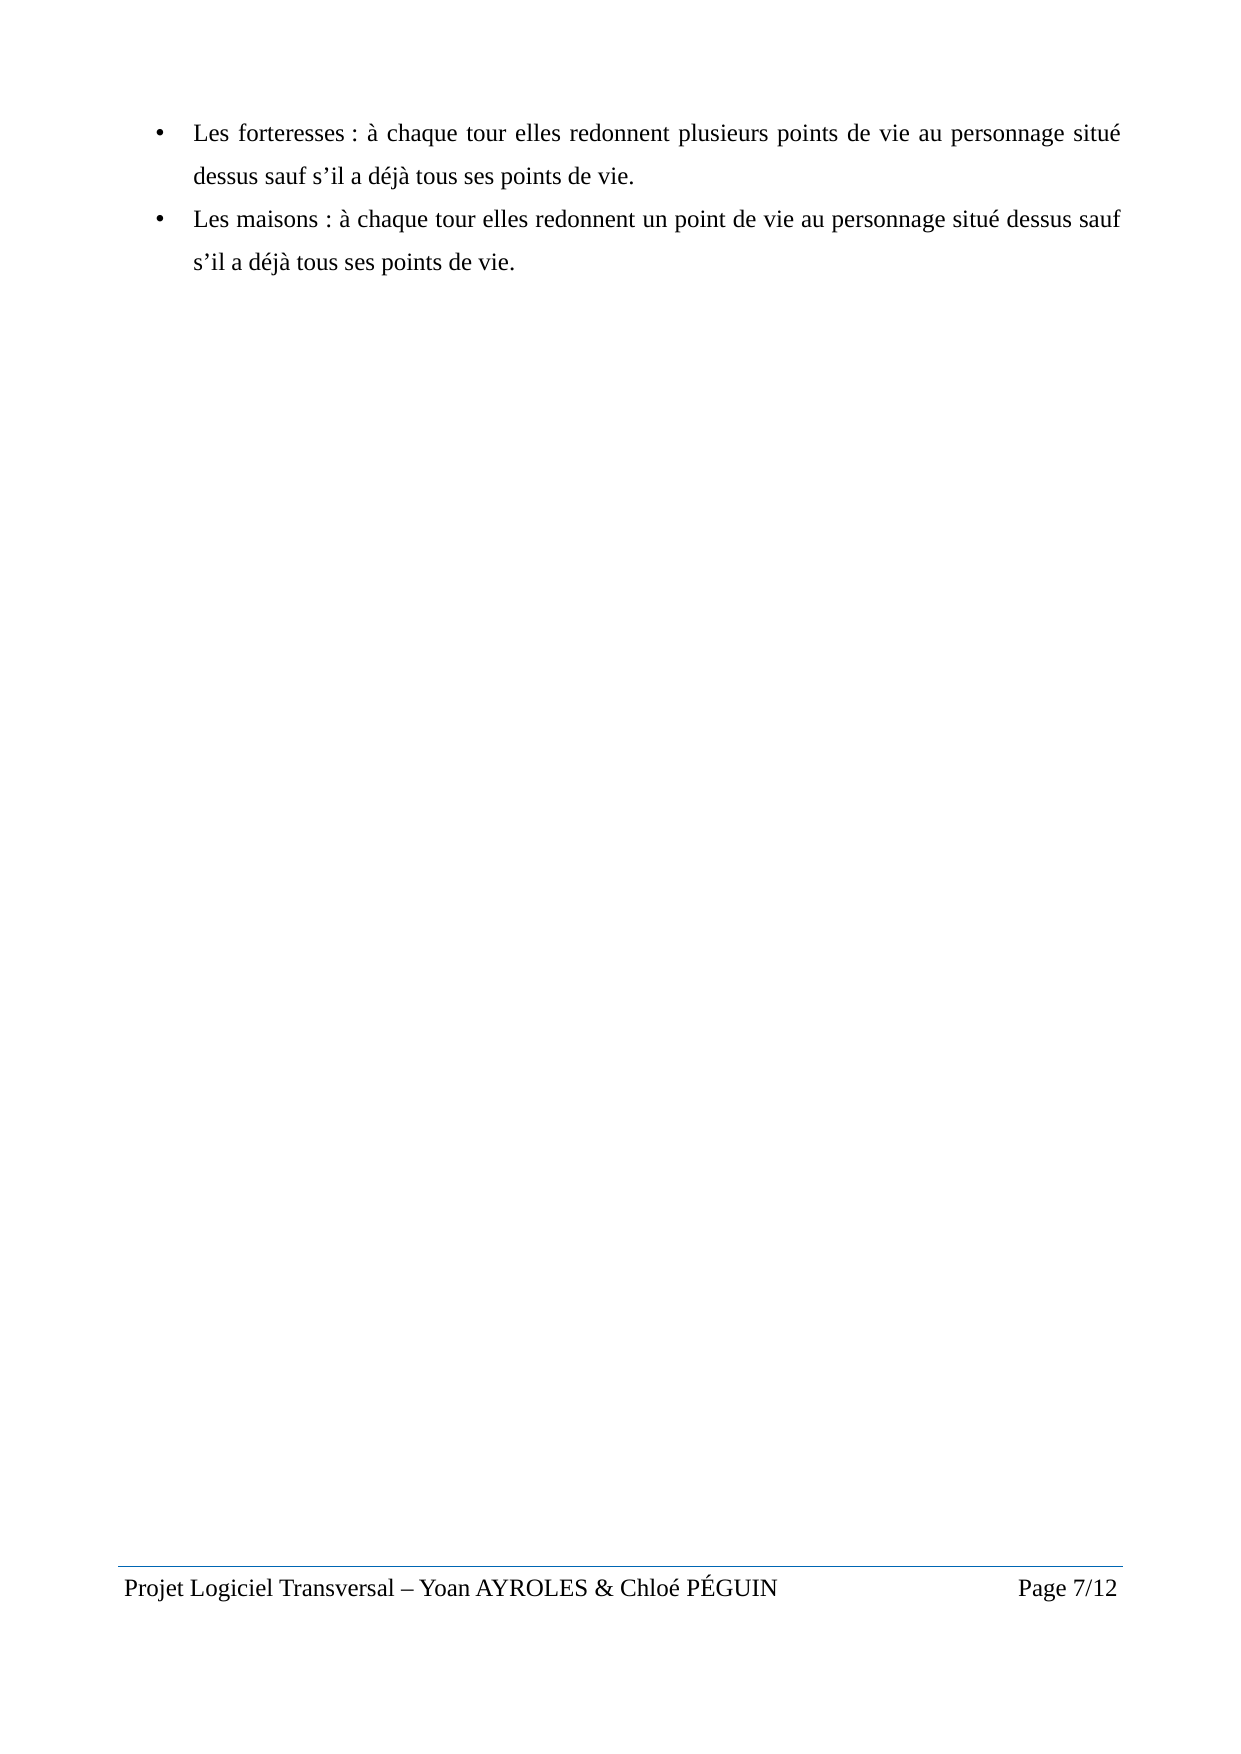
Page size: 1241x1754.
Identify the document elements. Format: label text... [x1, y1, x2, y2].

list Les forteresses : à chaque tour elles redonnent plusieurs points de vie au personnage situé dessus sauf s’il a déjà tous ses points de vie. [156, 118, 1122, 190]
list Les maisons : à chaque tour elles redonnent un point de vie au personnage situé dessus sauf s’il a déjà tous ses points de vie. [156, 204, 1122, 276]
